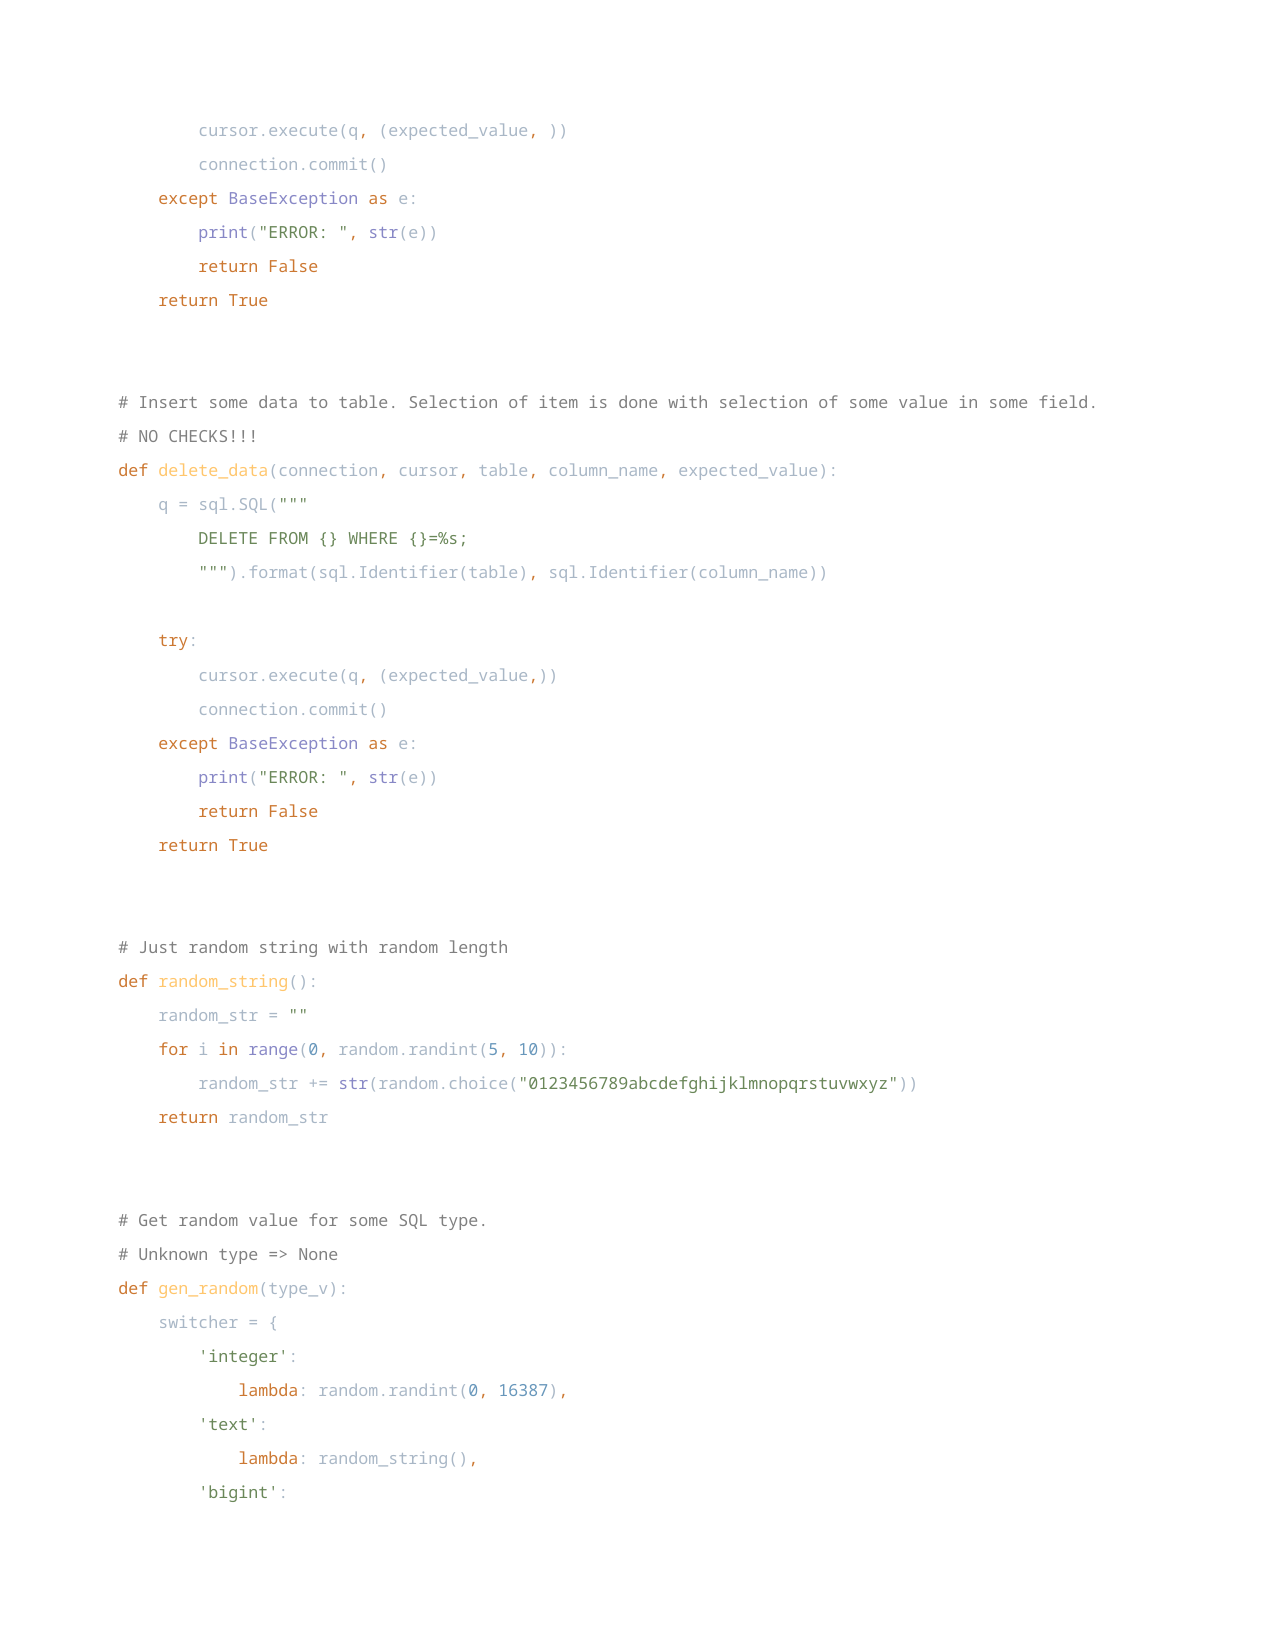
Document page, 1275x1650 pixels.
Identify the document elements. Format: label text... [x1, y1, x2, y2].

text cursor.execute(q, (expected_value, )) connection.commit() except BaseException as e: print("ERROR: ", str(e)) return False return True # Insert some data to table. Selection of item is done with selection of some value in some field. # NO CHECKS!!! def delete_data(connection, cursor, table, column_name, expected_value): q = sql.SQL(""" DELETE FROM {} WHERE {}=%s; """).format(sql.Identifier(table), sql.Identifier(column_name)) try: cursor.execute(q, (expected_value,)) connection.commit() except BaseException as e: print("ERROR: ", str(e)) return False return True # Just random string with random length def random_string(): random_str = "" for i in range(0, random.randint(5, 10)): random_str += str(random.choice("0123456789abcdefghijklmnopqrstuvwxyz")) return random_str # Get random value for some SQL type. # Unknown type => None def gen_random(type_v): switcher = { 'integer': lambda: random.randint(0, 16387), 'text': lambda: random_string(), 'bigint': [118, 118, 1157, 1503]
